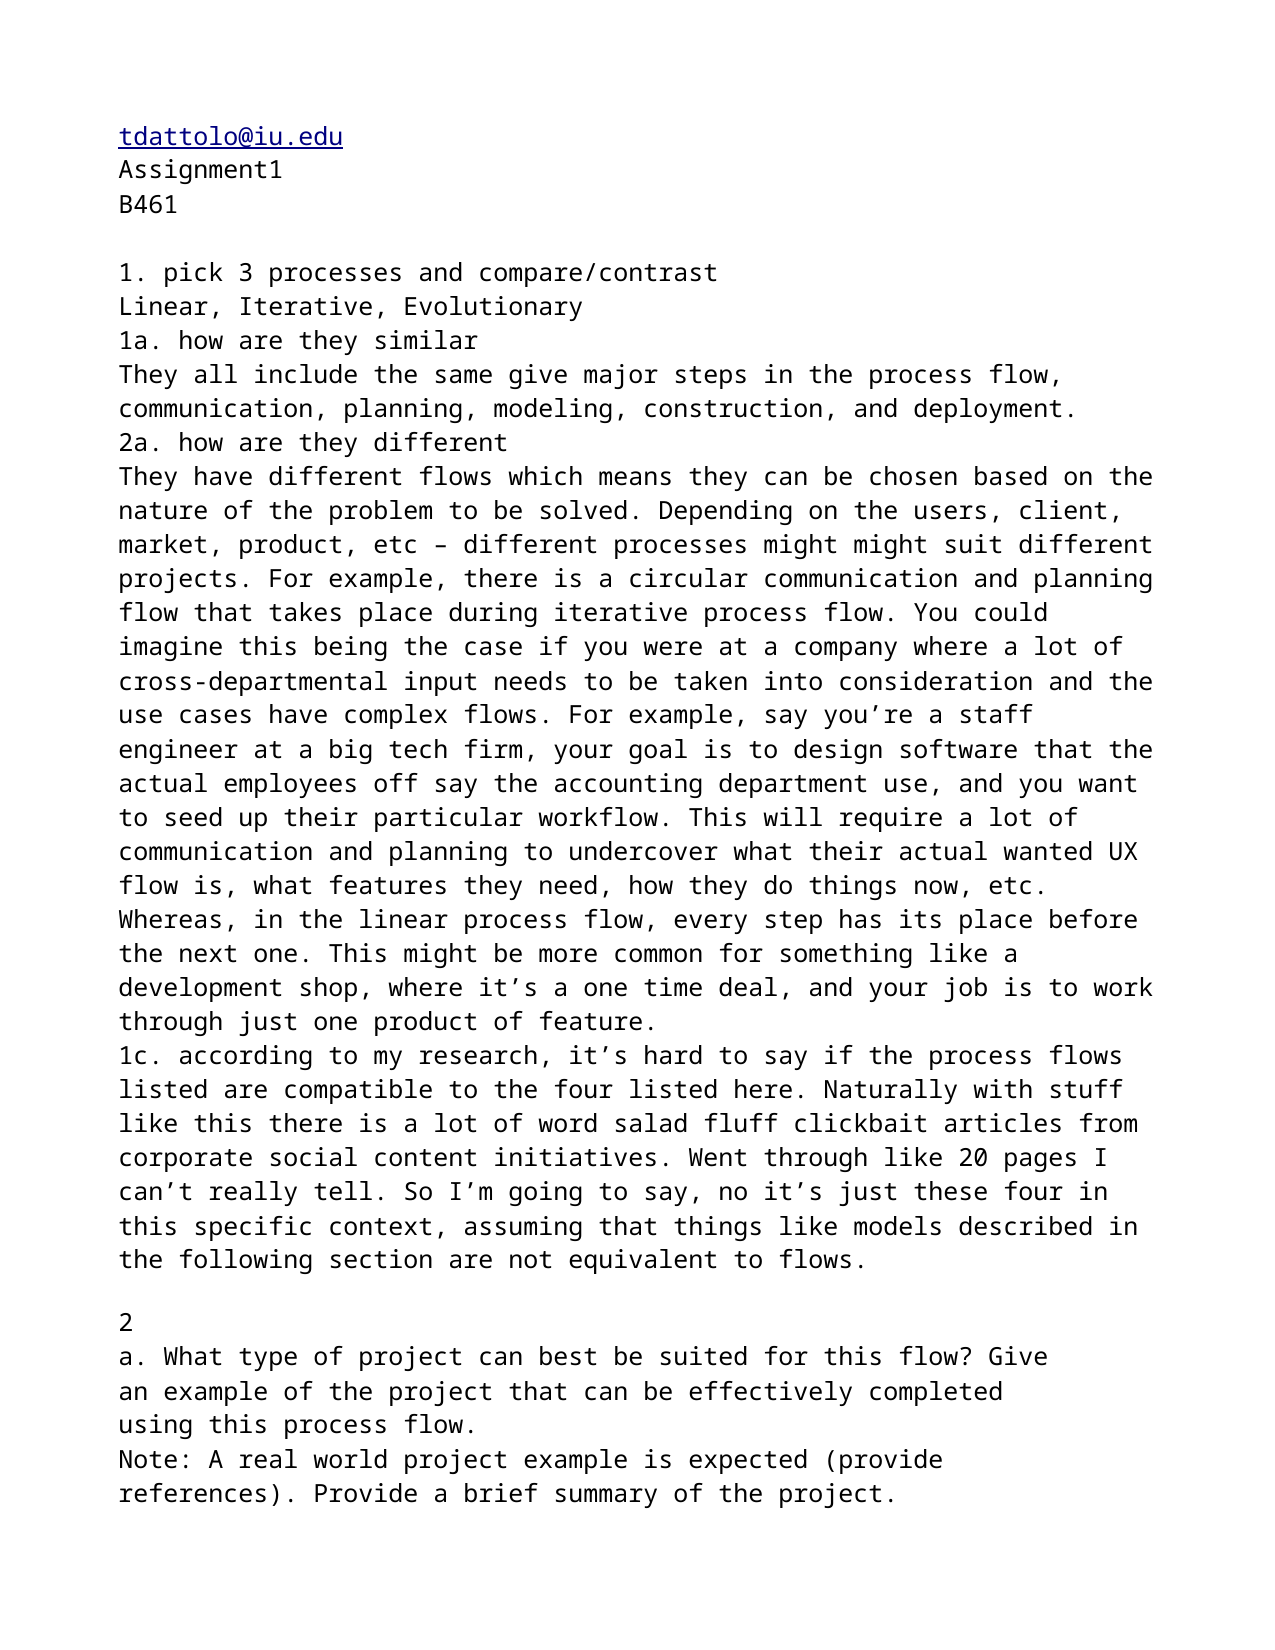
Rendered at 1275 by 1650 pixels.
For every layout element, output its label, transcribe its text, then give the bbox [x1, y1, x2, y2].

text B461 [118, 186, 1157, 220]
text They have different flows which means they can be chosen based on the nature of the problem to be solved. Depending on the users, client, market, product, etc – different processes might might suit different projects. For example, there is a circular communication and planning flow that takes place during iterative process flow. You could imagine this being the case if you were at a company where a lot of cross-departmental input needs to be taken into consideration and the use cases have complex flows. For example, say you’re a staff engineer at a big tech firm, your goal is to design software that the actual employees off say the accounting department use, and you want to seed up their particular workflow. This will require a lot of communication and planning to undercover what their actual wanted UX flow is, what features they need, how they do things now, etc. Whereas, in the linear process flow, every step has its place before the next one. This might be more common for something like a development shop, where it’s a one time deal, and your job is to work through just one product of feature. [118, 459, 1157, 1038]
text tdattolo@iu.edu [118, 118, 1157, 152]
text 1. pick 3 processes and compare/contrast [118, 254, 1157, 288]
text using this process flow. [118, 1407, 1157, 1441]
text Note: A real world project example is expected (provide [118, 1441, 1157, 1475]
text 1a. how are they similar [118, 322, 1157, 357]
text an example of the project that can be effectively completed [118, 1373, 1157, 1407]
text a. What type of project can best be suited for this flow? Give [118, 1339, 1157, 1373]
text 2 [118, 1305, 1157, 1339]
text Assignment1 [118, 152, 1157, 186]
text Linear, Iterative, Evolutionary [118, 288, 1157, 322]
text 2a. how are they different [118, 425, 1157, 459]
text They all include the same give major steps in the process flow, communication, planning, modeling, construction, and deployment. [118, 357, 1157, 425]
text 1c. according to my research, it’s hard to say if the process flows listed are compatible to the four listed here. Naturally with stuff like this there is a lot of word salad fluff clickbait articles from corporate social content initiatives. Went through like 20 pages I can’t really tell. So I’m going to say, no it’s just these four in this specific context, assuming that things like models described in the following section are not equivalent to flows. [118, 1038, 1157, 1276]
text references). Provide a brief summary of the project. [118, 1475, 1157, 1509]
